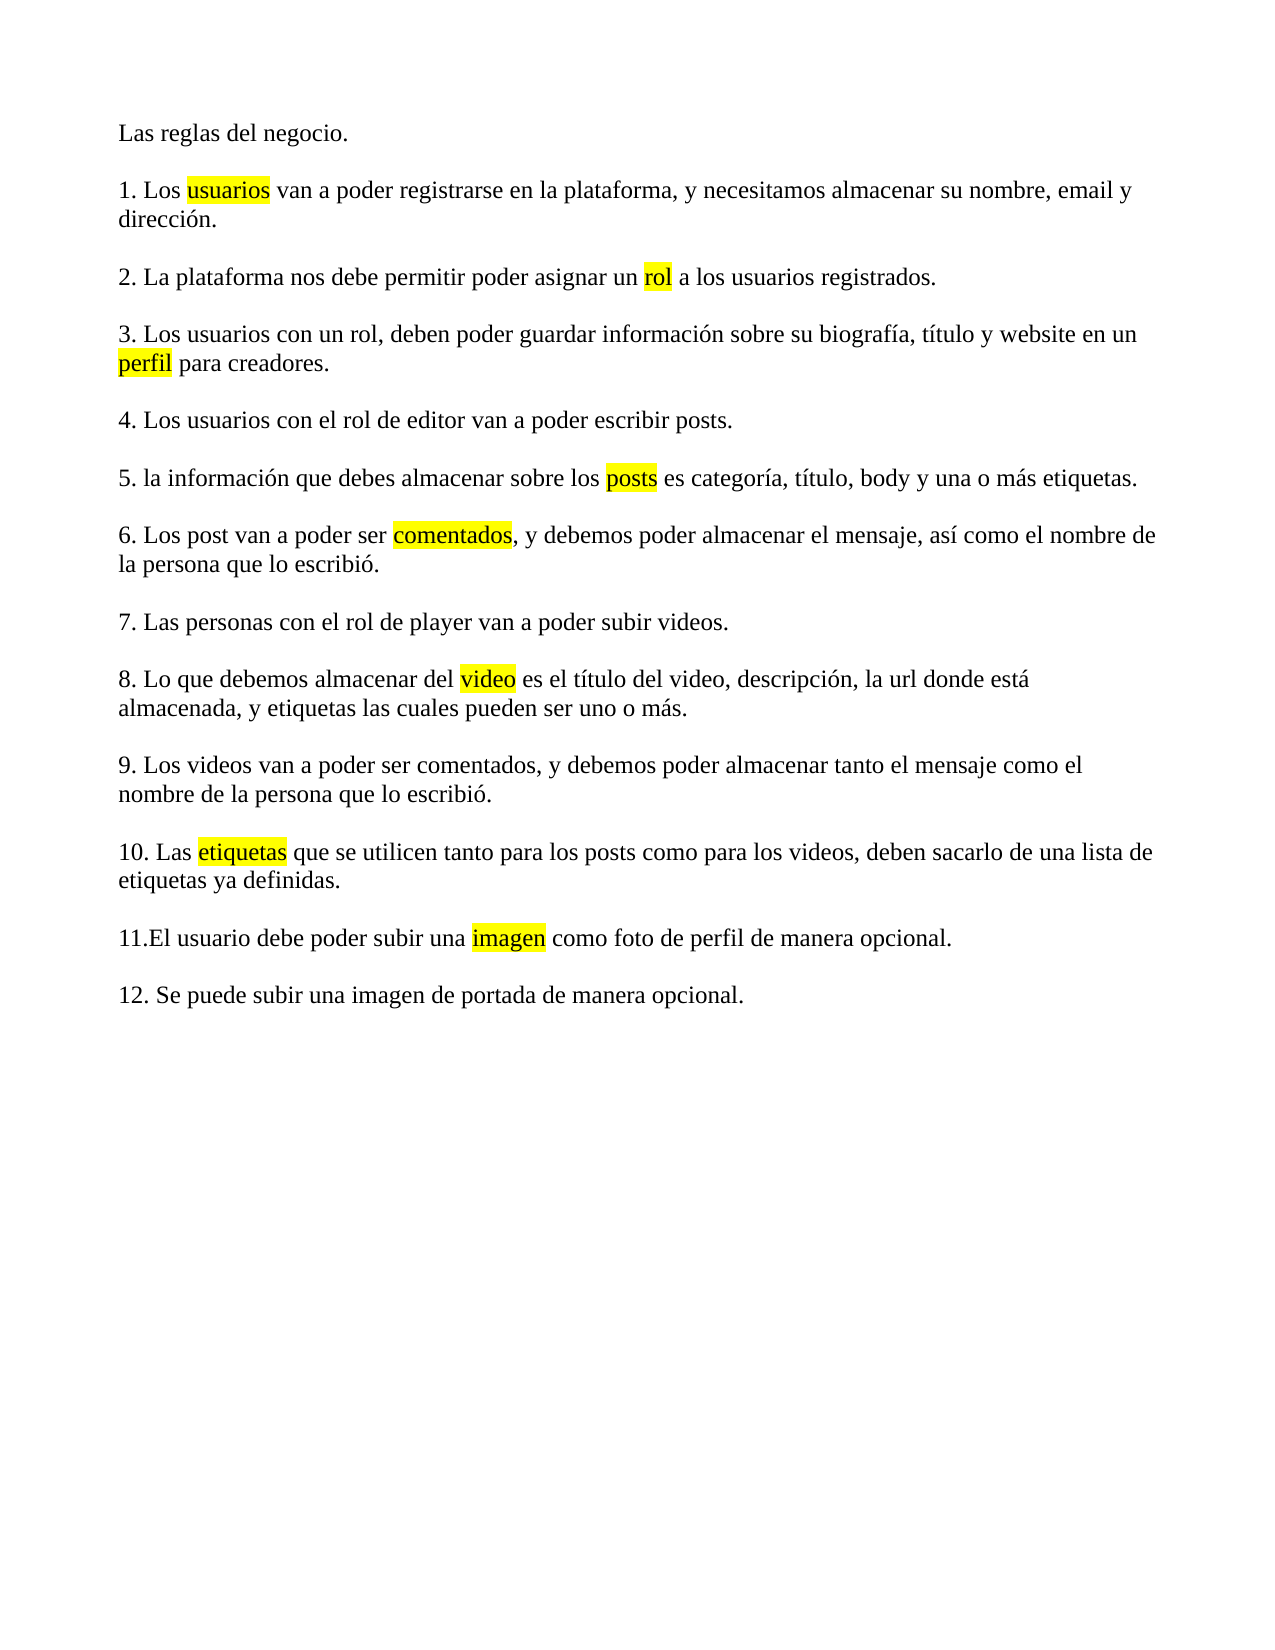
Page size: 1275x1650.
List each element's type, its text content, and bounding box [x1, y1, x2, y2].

text 4. Los usuarios con el rol de editor van a poder escribir posts. [118, 406, 1157, 434]
text 7. Las personas con el rol de player van a poder subir videos. [118, 607, 1157, 636]
text Las reglas del negocio. [118, 118, 1157, 147]
text 2. La plataforma nos debe permitir poder asignar un rol a los usuarios registrados. [118, 262, 1157, 291]
text 8. Lo que debemos almacenar del video es el título del video, descripción, la url donde está almacenada, y etiquetas las cuales pueden ser uno o más. [118, 664, 1157, 722]
text 11.El usuario debe poder subir una imagen como foto de perfil de manera opcional. [118, 923, 1157, 952]
text 3. Los usuarios con un rol, deben poder guardar información sobre su biografía, título y website en un perfil para creadores. [118, 319, 1157, 377]
text 10. Las etiquetas que se utilicen tanto para los posts como para los videos, deben sacarlo de una lista de etiquetas ya definidas. [118, 837, 1157, 894]
text 9. Los videos van a poder ser comentados, y debemos poder almacenar tanto el mensaje como el nombre de la persona que lo escribió. [118, 751, 1157, 808]
text 1. Los usuarios van a poder registrarse en la plataforma, y necesitamos almacenar su nombre, email y dirección. [118, 176, 1157, 233]
text 6. Los post van a poder ser comentados, y debemos poder almacenar el mensaje, así como el nombre de la persona que lo escribió. [118, 521, 1157, 578]
text 5. la información que debes almacenar sobre los posts es categoría, título, body y una o más etiquetas. [118, 463, 1157, 492]
text 12. Se puede subir una imagen de portada de manera opcional. [118, 981, 1157, 1009]
